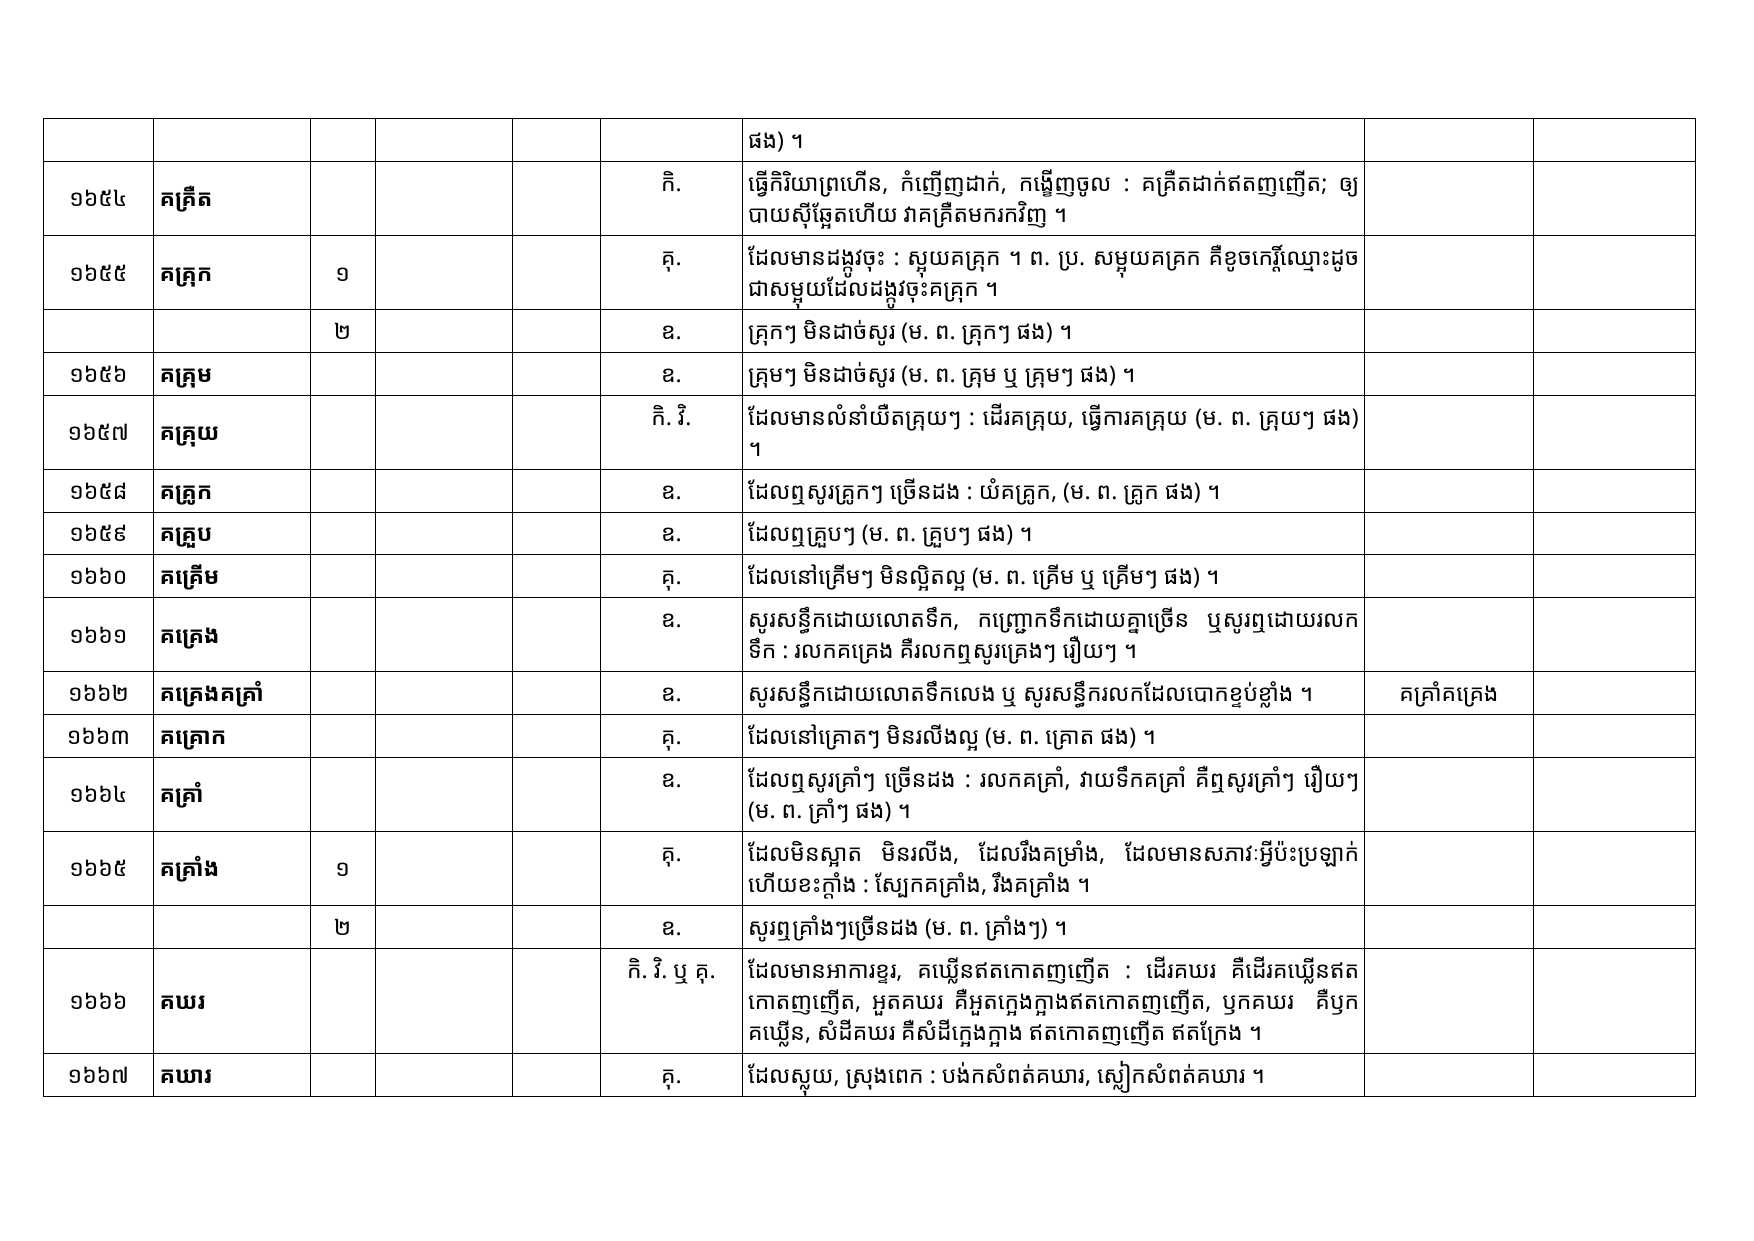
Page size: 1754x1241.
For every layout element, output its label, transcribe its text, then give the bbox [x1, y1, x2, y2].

table_cell [601, 119, 742, 161]
table_cell [1534, 470, 1695, 512]
table_cell [1365, 1054, 1533, 1096]
table_cell [1365, 758, 1533, 831]
table_cell [1534, 555, 1695, 597]
table_cell [311, 1054, 375, 1096]
table_cell ១៦៦៣ [44, 715, 153, 757]
table_cell [1534, 906, 1695, 948]
table_cell [1534, 672, 1695, 714]
table_cell ឧ. [601, 672, 742, 714]
table_cell [513, 162, 600, 235]
table_cell ឧ. [601, 598, 742, 671]
table_cell ឧ. [601, 906, 742, 948]
table_cell គ្រុក​ៗ មិន​ដាច់​សូរ (ម. ព. គ្រុក​ៗ ផង) ។ [743, 310, 1364, 352]
table_cell [376, 119, 512, 161]
table_cell [376, 162, 512, 235]
table_cell គគ្រាំ​គគ្រេង [1365, 672, 1533, 714]
table_cell [1365, 353, 1533, 395]
table_cell គគ្រើម [154, 555, 310, 597]
table_cell [1365, 119, 1533, 161]
table_cell ១៦៦៥ [44, 832, 153, 905]
table_cell ដែល​នៅ​គ្រោត​ៗ មិន​រលីង​ល្អ (ម. ព. គ្រោត ផង) ។ [743, 715, 1364, 757]
table_cell [1534, 832, 1695, 905]
table_cell [376, 396, 512, 469]
table_cell សូរ​សន្ធឹក​ដោយ​លោត​ទឹក, កញ្ជ្រោក​ទឹក​ដោយ​គ្នា​ច្រើន ឬ​សូរ​ឮ​ដោយ​រលក​ទឹក : រលក​គគ្រេង គឺ​រលក​ឮ​សូរ​គ្រេង​ៗ រឿយ​ៗ ។ [743, 598, 1364, 671]
table_cell [1534, 1054, 1695, 1096]
table_cell [376, 1054, 512, 1096]
table_cell [1534, 353, 1695, 395]
table_cell [311, 396, 375, 469]
table_cell [376, 758, 512, 831]
table_cell ឧ. [601, 470, 742, 512]
table_cell គឃារ [154, 1054, 310, 1096]
table_cell គគ្រឺត [154, 162, 310, 235]
table_cell ១៦៦១ [44, 598, 153, 671]
table_cell [1365, 906, 1533, 948]
table_cell [376, 513, 512, 554]
table_cell [311, 353, 375, 395]
table_cell [513, 353, 600, 395]
table_cell ដែល​នៅ​គ្រើម​ៗ មិន​ល្អិត​ល្អ (ម. ព. គ្រើម ឬ គ្រើម​ៗ ផង) ។ [743, 555, 1364, 597]
table_cell គគ្រុម [154, 353, 310, 395]
table_cell គ្រុម​ៗ មិន​ដាច់​សូរ (ម. ព. គ្រុម ឬ គ្រុម​ៗ ផង) ។ [743, 353, 1364, 395]
table_cell ១៦៦៤ [44, 758, 153, 831]
table_cell គគ្រោក [154, 715, 310, 757]
table_cell [376, 949, 512, 1053]
table_cell ដែល​មាន​ដង្កូវ​ចុះ : ស្អុយ​គគ្រុក ។ ព. ប្រ. សម្អុយ​គគ្រក គឺ​ខូច​កេរ្តិ៍​ឈ្មោះ​ដូច​ជា​សម្អុយ​ដែល​ដង្កូវ​ចុះ​គគ្រុក ។ [743, 236, 1364, 309]
table_cell ១ [311, 832, 375, 905]
table_cell គគ្រុក [154, 236, 310, 309]
table_cell [1365, 236, 1533, 309]
table_cell ២ [311, 310, 375, 352]
table_cell ដែល​ស្លុយ, ស្រុង​ពេក : បង់​ក​សំពត់​គឃារ, ស្លៀក​សំពត់​គឃារ ។ [743, 1054, 1364, 1096]
table_cell ១ [311, 236, 375, 309]
table_cell [1534, 758, 1695, 831]
table_cell [154, 310, 310, 352]
table_cell ១៦៥៧ [44, 396, 153, 469]
table_cell [311, 715, 375, 757]
table_cell [1365, 949, 1533, 1053]
table_cell [1534, 119, 1695, 161]
table_cell [513, 949, 600, 1053]
table_cell គឃរ [154, 949, 310, 1053]
table_cell [513, 310, 600, 352]
table_cell សូរ​ឮ​គ្រាំង​ៗ​ច្រើន​ដង (ម. ព. គ្រាំង​ៗ) ។ [743, 906, 1364, 948]
table_cell ឧ. [601, 310, 742, 352]
table_cell [513, 119, 600, 161]
table_cell [1534, 236, 1695, 309]
table_cell [513, 470, 600, 512]
table_cell គគ្រាំ [154, 758, 310, 831]
table_cell ដែល​ឮ​គ្រួប​ៗ (ម. ព. គ្រួប​ៗ ផង) ។ [743, 513, 1364, 554]
table_cell ដែល​មាន​លំនាំ​យឺត​គ្រុយ​ៗ : ដើរ​គគ្រុយ, ធ្វើ​ការ​គគ្រុយ (ម. ព. គ្រុយ​ៗ ផង) ។ [743, 396, 1364, 469]
table_cell ១៦៦៧ [44, 1054, 153, 1096]
table_cell ១៦៦០ [44, 555, 153, 597]
table_cell [1534, 513, 1695, 554]
table_cell [513, 758, 600, 831]
table_cell [376, 555, 512, 597]
table_cell [376, 715, 512, 757]
table_cell [376, 236, 512, 309]
table_cell [311, 672, 375, 714]
table_cell គគ្រូក [154, 470, 310, 512]
table_cell [311, 162, 375, 235]
table_cell [1534, 396, 1695, 469]
table_cell ឧ. [601, 758, 742, 831]
table_cell គុ. [601, 715, 742, 757]
table_cell ១៦៥៦ [44, 353, 153, 395]
table_cell [311, 470, 375, 512]
table_cell [311, 598, 375, 671]
table_cell ១៦៥៩ [44, 513, 153, 554]
table_cell [513, 598, 600, 671]
table_cell ដែល​ឮ​សូរ​គ្រូក​ៗ ច្រើន​ដង : យំ​គគ្រូក, (ម. ព. គ្រូក ផង) ។ [743, 470, 1364, 512]
table_cell [376, 353, 512, 395]
table_cell [1534, 949, 1695, 1053]
table_cell គុ. [601, 555, 742, 597]
table_cell ឧ. [601, 513, 742, 554]
table_cell គគ្រេង [154, 598, 310, 671]
table_cell គុ. [601, 1054, 742, 1096]
table_cell កិ. [601, 162, 742, 235]
table_cell [44, 310, 153, 352]
table_cell កិ. វិ. [601, 396, 742, 469]
table_cell [44, 119, 153, 161]
table_cell [513, 672, 600, 714]
table_cell [154, 906, 310, 948]
table_cell [311, 119, 375, 161]
table_cell [376, 470, 512, 512]
table_cell [1365, 162, 1533, 235]
table_cell ដែល​មិន​ស្អាត មិន​រលីង, ដែល​រឹង​គម្រាំង, ដែល​មាន​សភាវៈ​អ្វី​ប៉ះ​ប្រឡាក់​ហើយ​ខះ​ក្ដាំង : ស្បែក​គគ្រាំង, រឹង​គគ្រាំង ។ [743, 832, 1364, 905]
table_cell ២ [311, 906, 375, 948]
table_cell ១៦៦២ [44, 672, 153, 714]
table_cell [513, 513, 600, 554]
table_cell [513, 396, 600, 469]
table_cell ដែល​មាន​អាការ​ខ្ទរ, គឃ្លើន​ឥត​កោត​ញញើត : ដើរ​គឃរ គឺ​ដើរ​គឃ្លើន​ឥត​កោត​ញញើត, អួត​គឃរ គឺ​អួត​ក្អេងក្អាង​ឥត​កោត​ញញើត, ឫក​គឃរ គឺ​ឫក​គឃ្លើន, សំដី​គឃរ គឺ​សំដី​ក្អេងក្អាង​ ឥត​កោត​ញញើត ឥត​ក្រែង ។ [743, 949, 1364, 1053]
table_cell [376, 598, 512, 671]
table_cell [513, 1054, 600, 1096]
table_cell [376, 310, 512, 352]
table_cell [44, 906, 153, 948]
table_cell [311, 949, 375, 1053]
table_cell [1365, 715, 1533, 757]
table_cell គុ. [601, 832, 742, 905]
table_cell គុ. [601, 236, 742, 309]
table_cell ដែល​ឮ​សូរ​គ្រាំ​ៗ ច្រើន​ដង : រលក​គគ្រាំ, វាយ​ទឹក​គគ្រាំ គឺ​ឮ​សូរ​គ្រាំ​ៗ រឿយ​ៗ (ម. ព. គ្រាំ​ៗ ផង) ។ [743, 758, 1364, 831]
table_cell [1365, 396, 1533, 469]
table_cell [1534, 310, 1695, 352]
table_cell ១៦៦៦ [44, 949, 153, 1053]
table_cell [513, 236, 600, 309]
table_cell [1365, 470, 1533, 512]
table_cell គគ្រេងគគ្រាំ [154, 672, 310, 714]
table_cell [311, 555, 375, 597]
table_cell [1534, 715, 1695, 757]
table_cell ១៦៥៨ [44, 470, 153, 512]
table_cell ១៦៥៥ [44, 236, 153, 309]
table_cell ១៦៥៤ [44, 162, 153, 235]
table_cell [311, 758, 375, 831]
table_cell [1534, 598, 1695, 671]
table_cell [154, 119, 310, 161]
table_cell [376, 832, 512, 905]
table_cell ឧ. [601, 353, 742, 395]
table_cell [1365, 832, 1533, 905]
table_cell [1365, 598, 1533, 671]
table_cell [1365, 310, 1533, 352]
table_cell គគ្រួប [154, 513, 310, 554]
table_cell គគ្រុយ [154, 396, 310, 469]
table_cell [1365, 555, 1533, 597]
table_cell [513, 832, 600, 905]
table_cell [1534, 162, 1695, 235]
table_cell [376, 906, 512, 948]
table_cell [513, 555, 600, 597]
table_cell គគ្រាំង [154, 832, 310, 905]
table_cell [513, 906, 600, 948]
table_cell សូរ​សន្ធឹក​ដោយ​លោត​ទឹក​លេង ឬ សូរ​សន្ធឹក​រលក​ដែល​បោក​ខ្ទប់​ខ្លាំង ។ [743, 672, 1364, 714]
table_cell [311, 513, 375, 554]
table_cell ផង) ។ [743, 119, 1364, 161]
table_cell ធ្វើ​កិរិយា​ព្រហើន, កំញើញ​ដាក់, កង្ខើញ​ចូល : គគ្រឺត​ដាក់​ឥត​ញញើត; ឲ្យ​បាយ​ស៊ី​ឆ្អែត​ហើយ វា​គគ្រឺត​មក​រក​វិញ ។ [743, 162, 1364, 235]
table_cell [513, 715, 600, 757]
table_cell [1365, 513, 1533, 554]
table_cell កិ. វិ. ឬ គុ. [601, 949, 742, 1053]
table_cell [376, 672, 512, 714]
